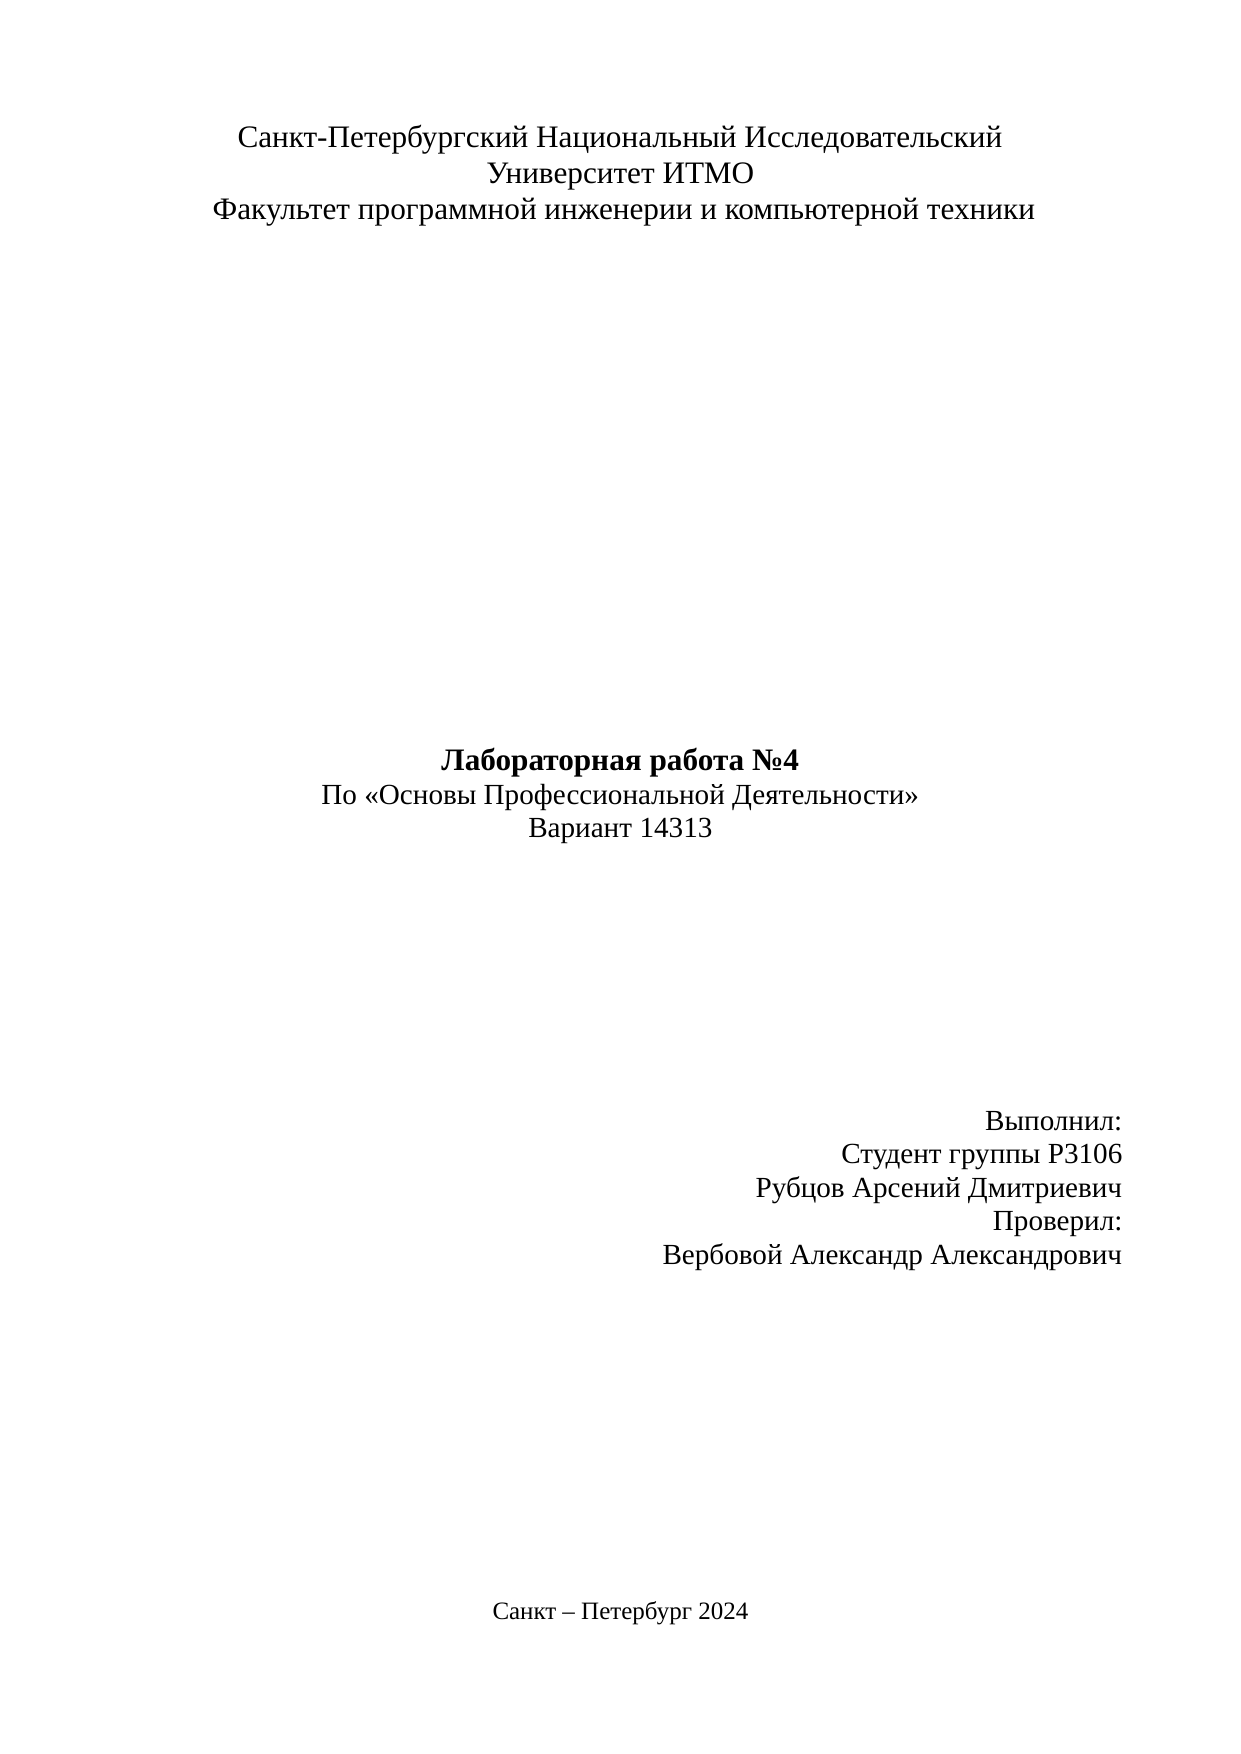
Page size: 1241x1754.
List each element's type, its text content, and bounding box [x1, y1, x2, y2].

text Вариант 14313 [118, 811, 1122, 844]
text Лабораторная работа №4 [118, 741, 1122, 777]
text Санкт – Петербург 2024 [118, 1596, 1122, 1625]
text Вербовой Александр Александрович [118, 1237, 1122, 1271]
text Университет ИТМО [118, 154, 1122, 190]
text Выполнил: [118, 1103, 1122, 1136]
text Санкт-Петербургский Национальный Исследовательский [118, 118, 1122, 154]
text Факультет программной инженерии и компьютерной техники [118, 190, 1122, 226]
text Студент группы P3106 [118, 1136, 1122, 1170]
text Проверил: [118, 1203, 1122, 1237]
text По «Основы Профессиональной Деятельности» [118, 777, 1122, 811]
text Рубцов Арсений Дмитриевич [118, 1170, 1122, 1203]
